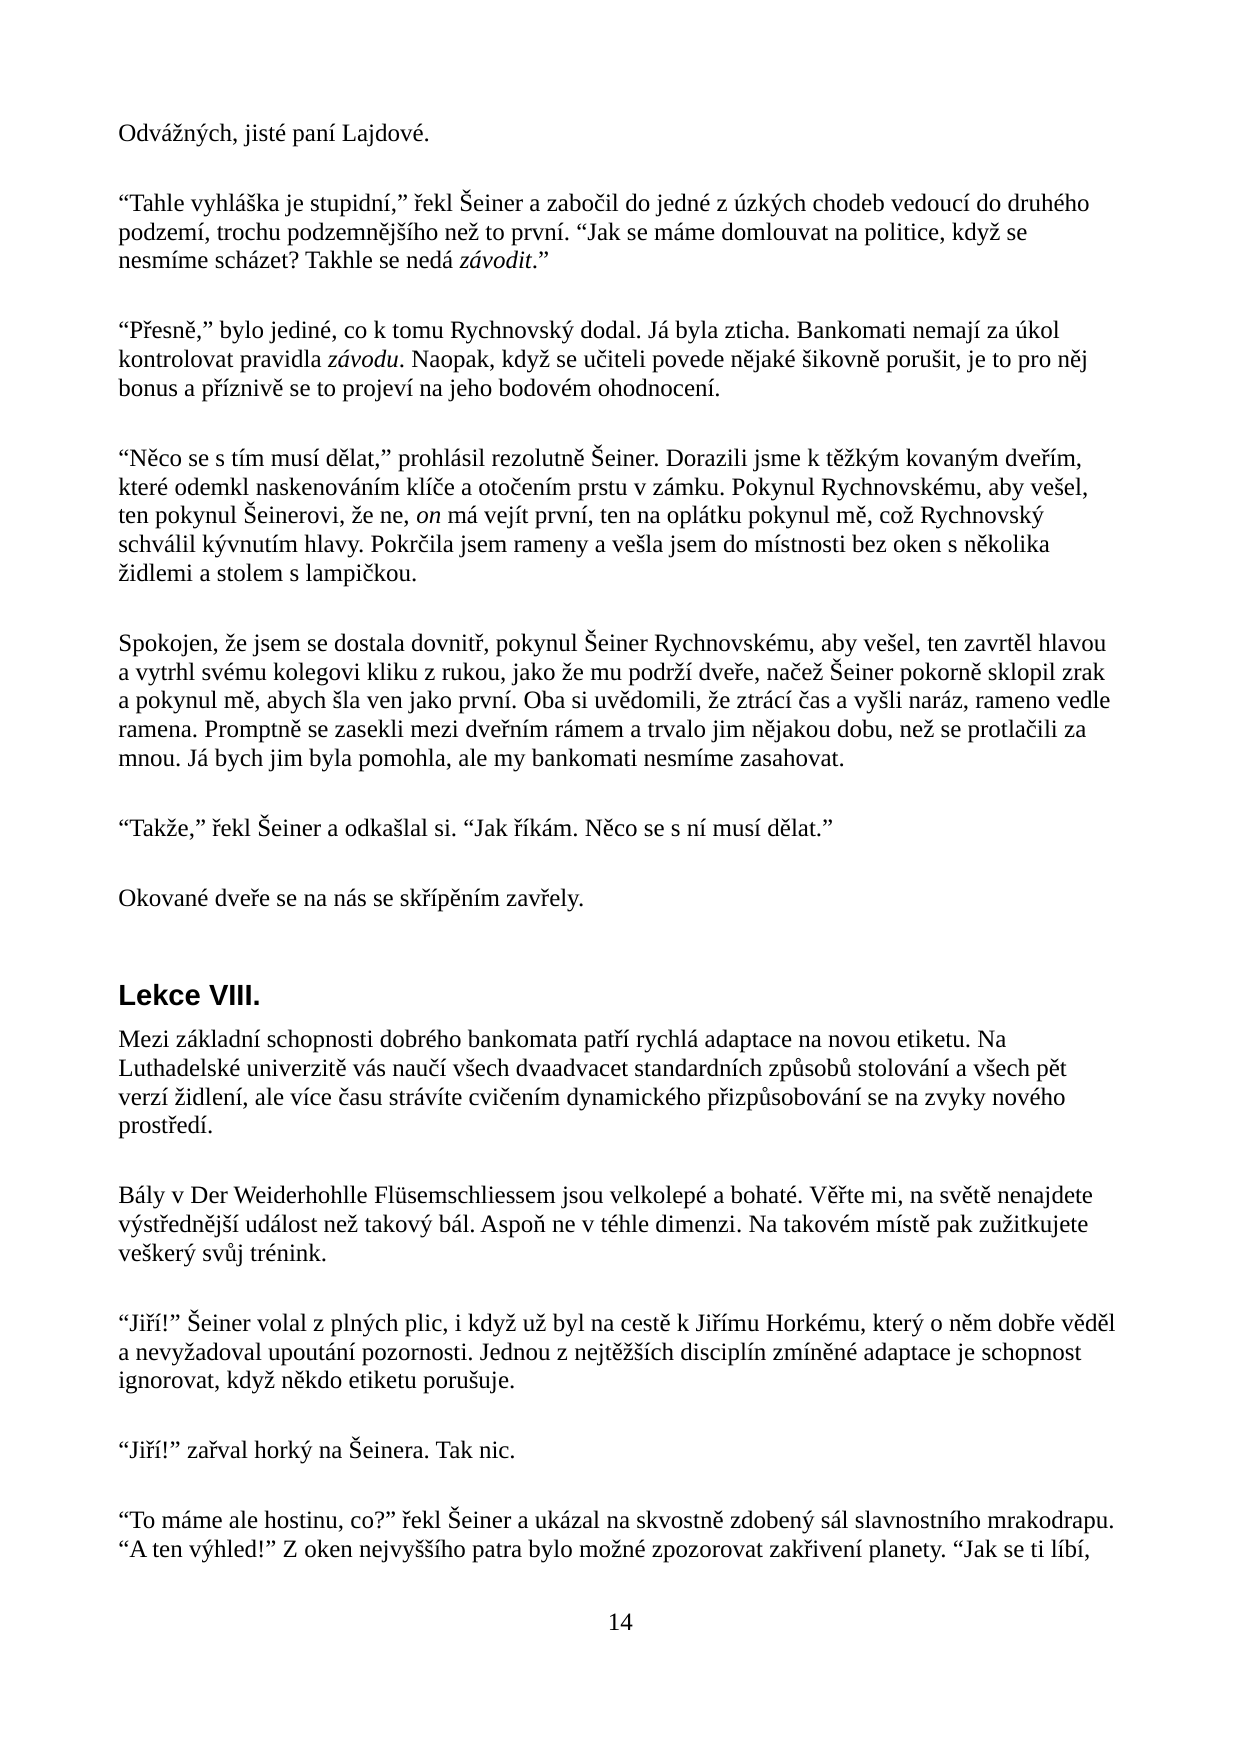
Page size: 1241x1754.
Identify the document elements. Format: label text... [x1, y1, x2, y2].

text Mezi základní schopnosti dobrého bankomata patří rychlá adaptace na novou etiketu. Na Luthadelské univerzitě vás naučí všech dvaadvacet standardních způsobů stolování a všech pět verzí židlení, ale více času strávíte cvičením dynamického přizpůsobování se na zvyky nového prostředí. [118, 1024, 1122, 1168]
subtitle Lekce VIII. [118, 978, 1122, 1012]
text “Tahle vyhláška je stupidní,” řekl Šeiner a zabočil do jedné z úzkých chodeb vedoucí do druhého podzemí, trochu podzemnějšího než to první. “Jak se máme domlouvat na politice, když se nesmíme scházet? Takhle se nedá závodit.” [118, 188, 1122, 303]
text “Takže,” řekl Šeiner a odkašlal si. “Jak říkám. Něco se s ní musí dělat.” [118, 813, 1122, 871]
text “Něco se s tím musí dělat,” prohlásil rezolutně Šeiner. Dorazili jsme k těžkým kovaným dveřím, které odemkl naskenováním klíče a otočením prstu v zámku. Pokynul Rychnovskému, aby vešel, ten pokynul Šeinerovi, že ne, on má vejít první, ten na oplátku pokynul mě, což Rychnovský schválil kývnutím hlavy. Pokrčila jsem rameny a vešla jsem do místnosti bez oken s několika židlemi a stolem s lampičkou. [118, 443, 1122, 616]
text “Jiří!” Šeiner volal z plných plic, i když už byl na cestě k Jiřímu Horkému, který o něm dobře věděl a nevyžadoval upoutání pozornosti. Jednou z nejtěžších disciplín zmíněné adaptace je schopnost ignorovat, když někdo etiketu porušuje. [118, 1308, 1122, 1423]
text Bály v Der Weiderhohlle Flüsemschliessem jsou velkolepé a bohaté. Věřte mi, na světě nenajdete výstřednější událost než takový bál. Aspoň ne v téhle dimenzi. Na takovém místě pak zužitkujete veškerý svůj trénink. [118, 1180, 1122, 1295]
text “To máme ale hostinu, co?” řekl Šeiner a ukázal na skvostně zdobený sál slavnostního mrakodrapu. “A ten výhled!” Z oken nejvyššího patra bylo možné zpozorovat zakřivení planety. “Jak se ti líbí, [118, 1505, 1122, 1563]
text Okované dveře se na nás se skřípěním zavřely. [118, 883, 1122, 941]
text Spokojen, že jsem se dostala dovnitř, pokynul Šeiner Rychnovskému, aby vešel, ten zavrtěl hlavou a vytrhl svému kolegovi kliku z rukou, jako že mu podrží dveře, načež Šeiner pokorně sklopil zrak a pokynul mě, abych šla ven jako první. Oba si uvědomili, že ztrácí čas a vyšli naráz, rameno vedle ramena. Promptně se zasekli mezi dveřním rámem a trvalo jim nějakou dobu, než se protlačili za mnou. Já bych jim byla pomohla, ale my bankomati nesmíme zasahovat. [118, 628, 1122, 801]
text Odvážných, jisté paní Lajdové. [118, 118, 1122, 176]
text “Přesně,” bylo jediné, co k tomu Rychnovský dodal. Já byla zticha. Bankomati nemají za úkol kontrolovat pravidla závodu. Naopak, když se učiteli povede nějaké šikovně porušit, je to pro něj bonus a příznivě se to projeví na jeho bodovém ohodnocení. [118, 316, 1122, 431]
text “Jiří!” zařval horký na Šeinera. Tak nic. [118, 1435, 1122, 1493]
